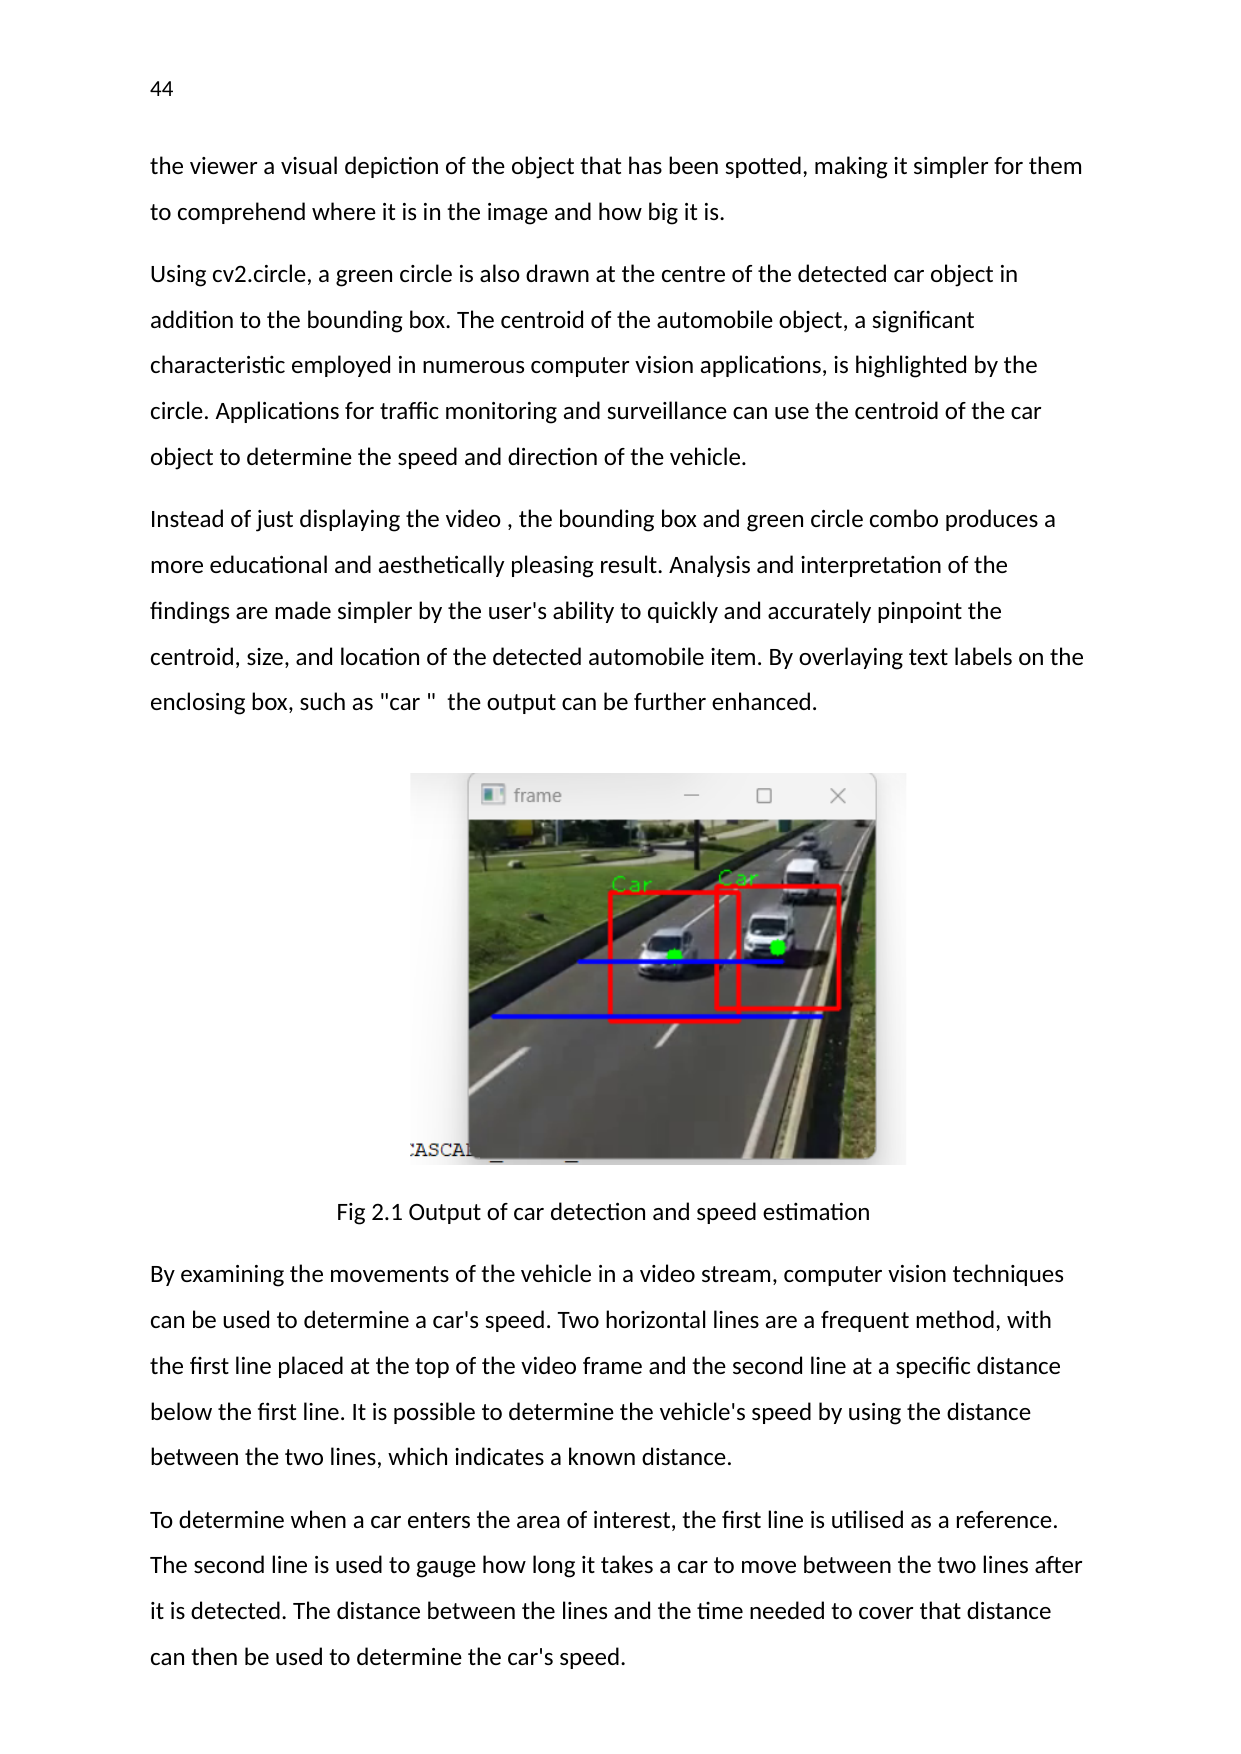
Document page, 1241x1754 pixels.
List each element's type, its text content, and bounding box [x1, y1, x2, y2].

text By examining the movements of the vehicle in a video stream, computer vision techniques can be used to determine a car's speed. Two horizontal lines are a frequent method, with the first line placed at the top of the video frame and the second line at a specific distance below the first line. It is possible to determine the vehicle's speed by using the distance between the two lines, which indicates a known distance. [150, 1258, 1090, 1472]
text the viewer a visual depiction of the object that has been spotted, making it simpler for them to comprehend where it is in the image and how big it is. [150, 150, 1090, 226]
text Instead of just displaying the video , the bounding box and green circle combo produces a more educational and aesthetically pleasing result. Analysis and interpretation of the findings are made simpler by the user's ability to quickly and accurately pinpoint the centroid, size, and location of the detected automobile item. By overlaying text labels on the enclosing box, such as "car " the output can be further enhanced. [150, 503, 1090, 717]
text Using cv2.circle, a green circle is also drawn at the centre of the detected car object in addition to the bounding box. The centroid of the automobile object, a significant characteristic employed in numerous computer vision applications, is highlighted by the circle. Applications for traffic monitoring and surveillance can use the centroid of the car object to determine the speed and direction of the vehicle. [150, 258, 1090, 472]
text To determine when a car enters the area of interest, the first line is utilised as a reference. The second line is used to gauge how long it takes a car to move between the two lines after it is detected. The distance between the lines and the time needed to cover that distance can then be used to determine the car's speed. [150, 1504, 1090, 1672]
text Fig 2.1 Output of car detection and speed estimation [150, 1196, 1090, 1227]
